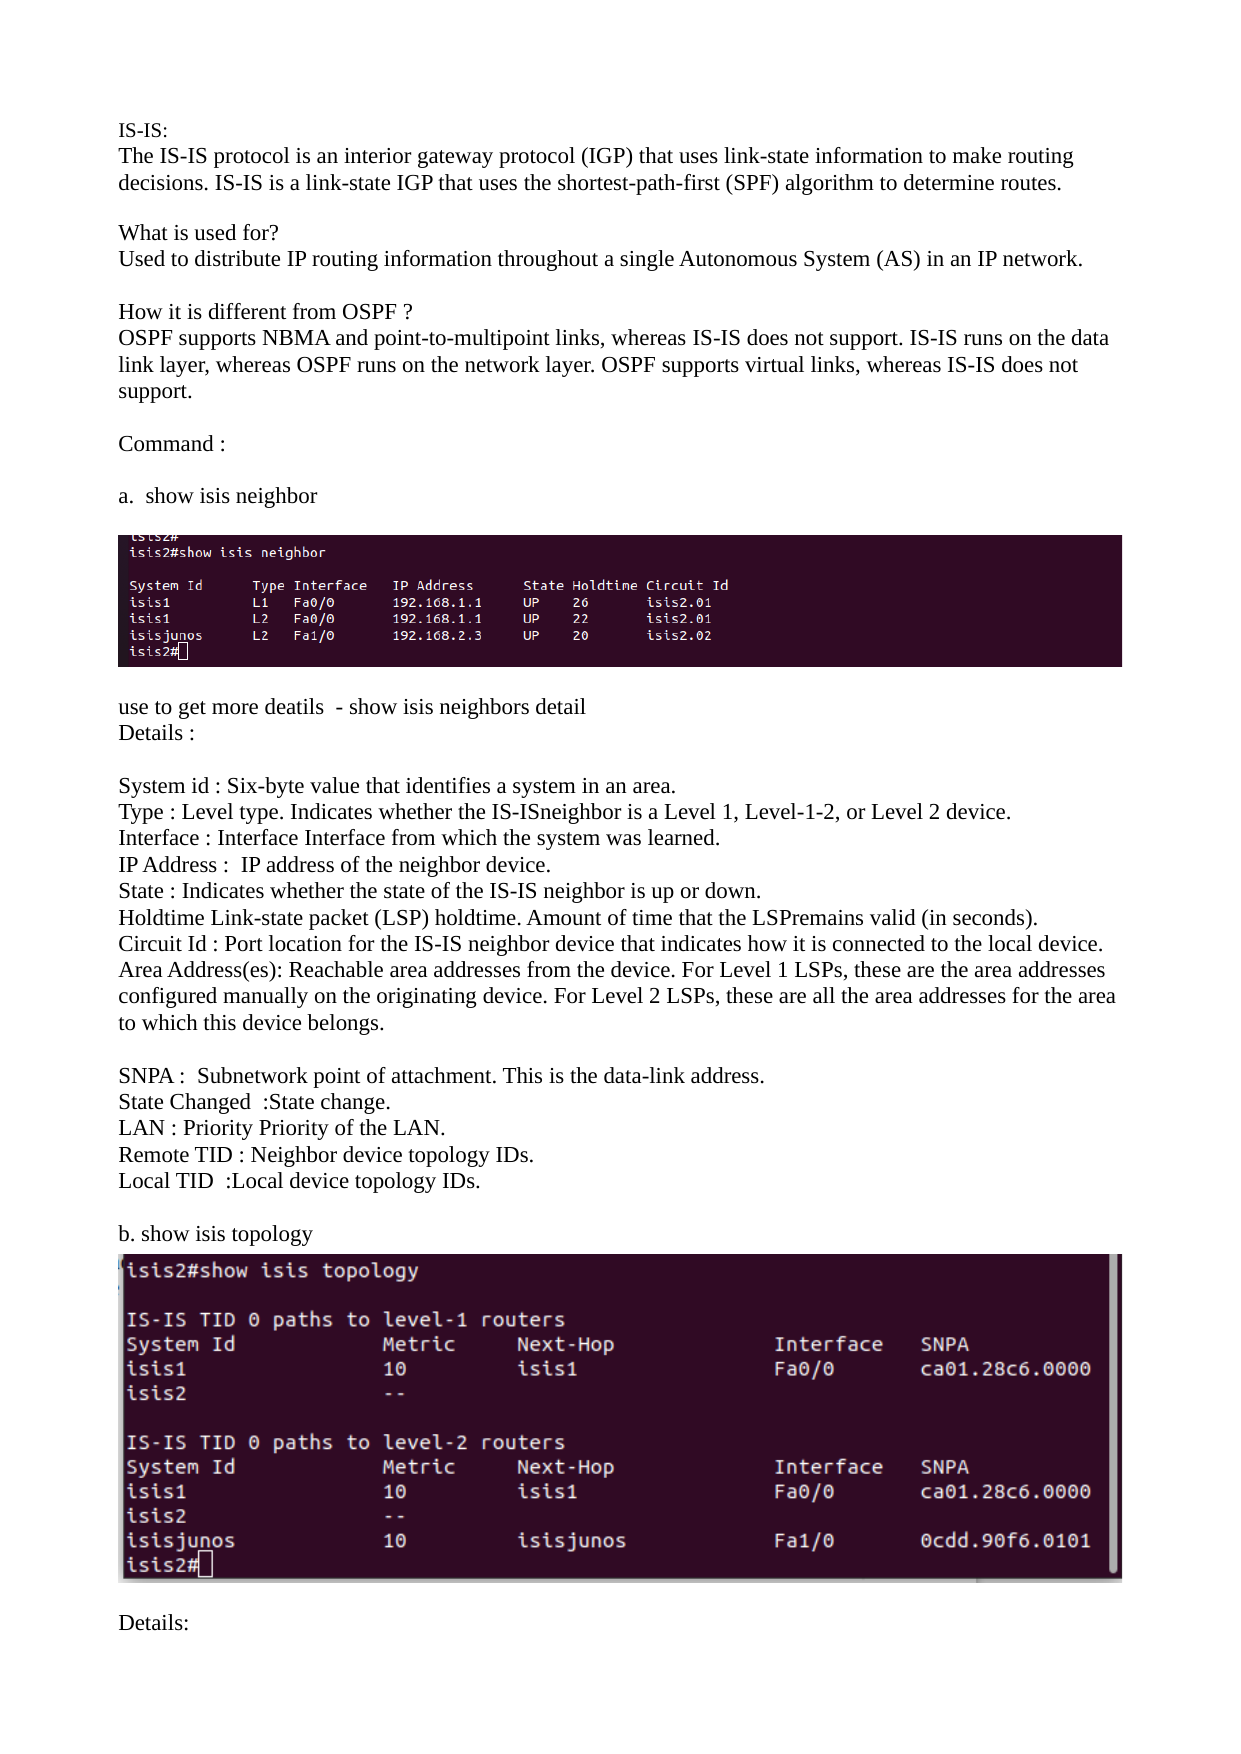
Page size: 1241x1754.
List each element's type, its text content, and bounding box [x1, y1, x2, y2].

text Circuit Id : Port location for the IS-IS neighbor device that indicates how it is connected to the local device. [118, 930, 1122, 956]
text IS-IS: [118, 118, 1122, 142]
text use to get more deatils - show isis neighbors detail [118, 693, 1122, 719]
text IP Address : IP address of the neighbor device. [118, 851, 1122, 877]
text b. show isis topology [118, 1220, 1122, 1246]
text OSPF supports NBMA and point-to-multipoint links, whereas IS-IS does not support. IS-IS runs on the data link layer, whereas OSPF runs on the network layer. OSPF supports virtual links, whereas IS-IS does not support. [118, 324, 1122, 403]
text Details: [118, 1609, 1122, 1635]
text System id : Six-byte value that identifies a system in an area. [118, 772, 1122, 798]
text What is used for? [118, 219, 1122, 245]
text Type : Level type. Indicates whether the IS-ISneighbor is a Level 1, Level-1-2, or Level 2 device. [118, 798, 1122, 824]
picture [118, 1254, 1123, 1583]
text Details : [118, 719, 1122, 745]
text a. show isis neighbor [118, 482, 1122, 509]
text SNPA : Subnetwork point of attachment. This is the data-link address. [118, 1062, 1122, 1088]
text The IS-IS protocol is an interior gateway protocol (IGP) that uses link-state information to make routing decisions. IS-IS is a link-state IGP that uses the shortest-path-first (SPF) algorithm to determine routes. [118, 142, 1122, 195]
text Used to distribute IP routing information throughout a single Autonomous System (AS) in an IP network. [118, 245, 1122, 272]
text Holdtime Link-state packet (LSP) holdtime. Amount of time that the LSPremains valid (in seconds). [118, 903, 1122, 930]
picture [118, 535, 1123, 667]
text Interface : Interface Interface from which the system was learned. [118, 824, 1122, 851]
text Local TID :Local device topology IDs. [118, 1167, 1122, 1193]
text Command : [118, 430, 1122, 456]
text State : Indicates whether the state of the IS-IS neighbor is up or down. [118, 877, 1122, 903]
text LAN : Priority Priority of the LAN. [118, 1114, 1122, 1141]
text State Changed :State change. [118, 1088, 1122, 1114]
text Area Address(es): Reachable area addresses from the device. For Level 1 LSPs, these are the area addresses configured manually on the originating device. For Level 2 LSPs, these are all the area addresses for the area to which this device belongs. [118, 956, 1122, 1035]
text Remote TID : Neighbor device topology IDs. [118, 1141, 1122, 1167]
text How it is different from OSPF ? [118, 298, 1122, 324]
